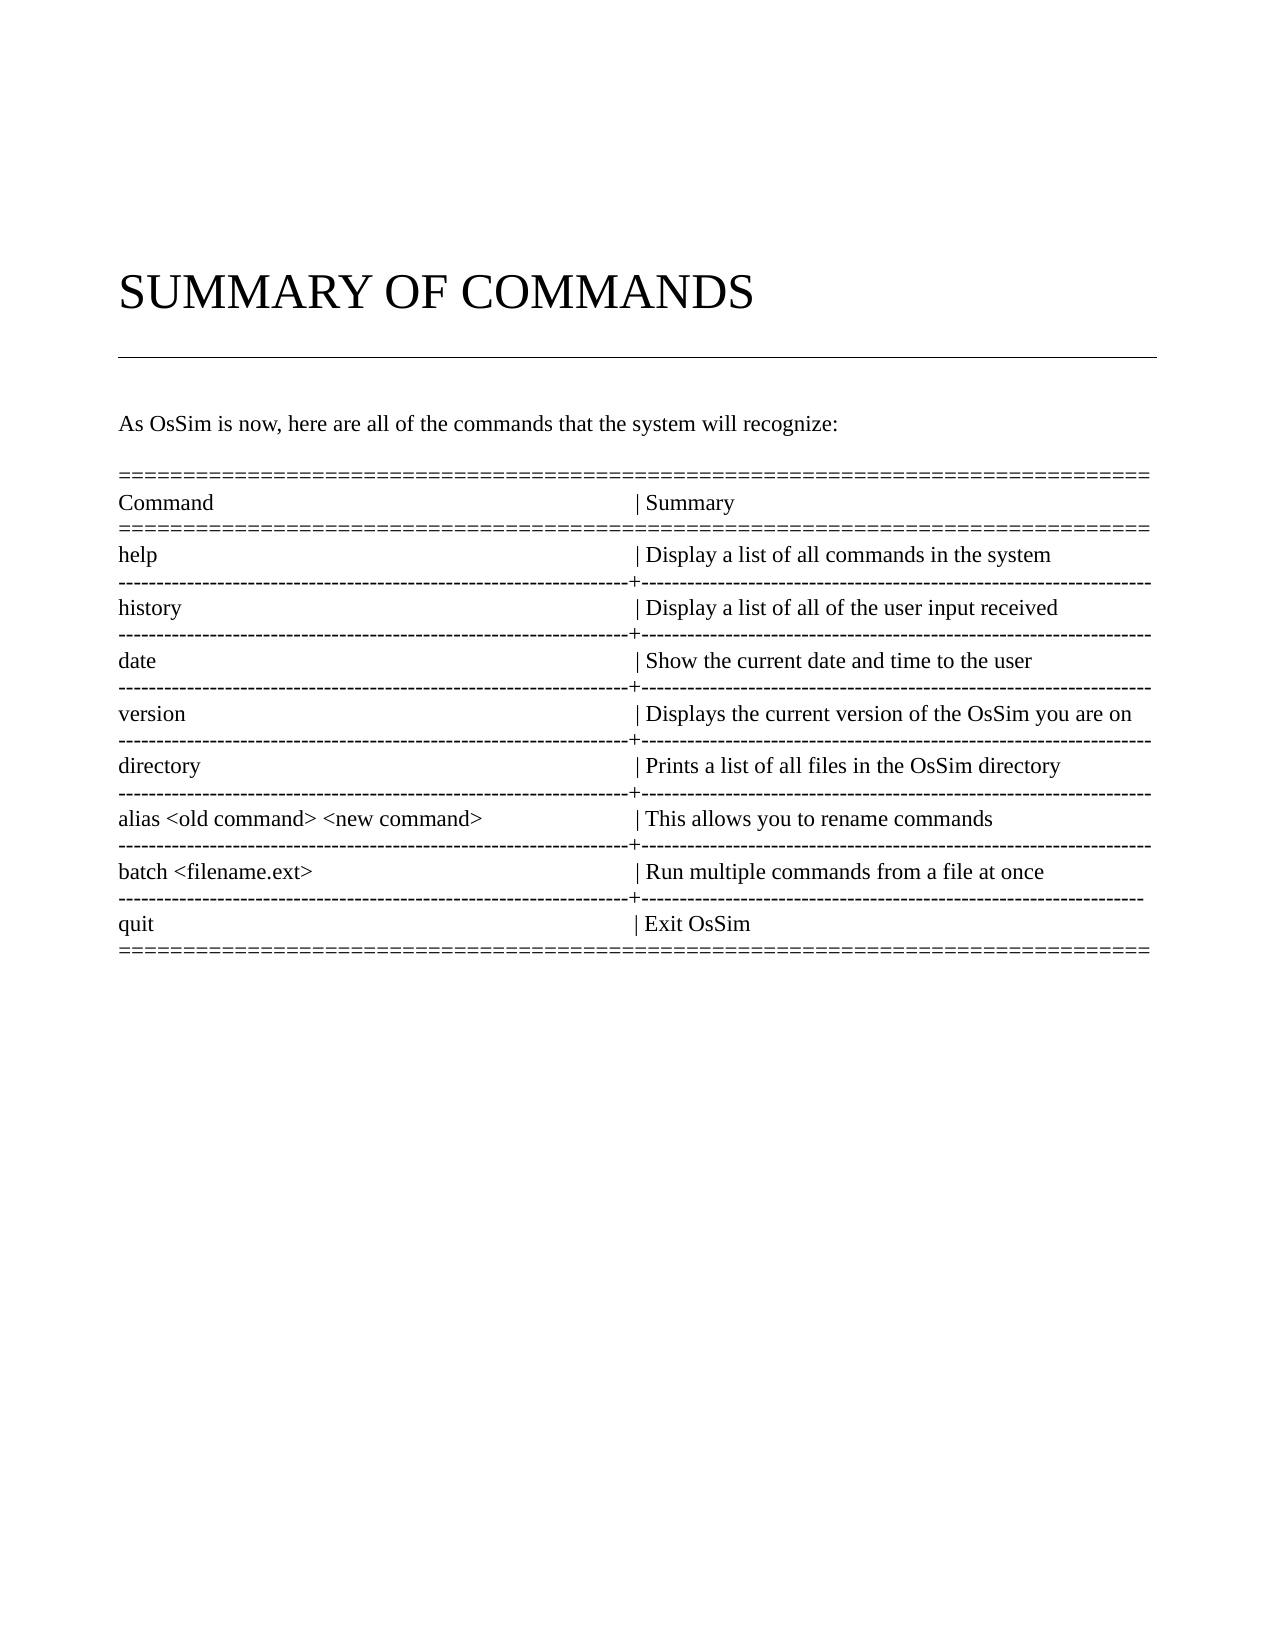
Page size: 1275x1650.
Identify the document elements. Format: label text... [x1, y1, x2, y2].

text -------------------------------------------------------------------+-------------------------------------------------------------------date | Show the current date and time to the user [118, 621, 1157, 673]
text -------------------------------------------------------------------+-------------------------------------------------------------------alias <old command> <new command> | This allows you to rename commands [118, 779, 1157, 831]
text ================================================================================Command | Summary [118, 462, 1157, 515]
text batch <filename.ext> | Run multiple commands from a file at once -------------------------------------------------------------------+------------------------------------------------------------------quit | Exit OsSim [118, 858, 1157, 937]
text -------------------------------------------------------------------+-------------------------------------------------------------------directory | Prints a list of all files in the OsSim directory [118, 726, 1157, 779]
text As OsSim is now, here are all of the commands that the system will recognize: [118, 410, 1157, 436]
text SUMMARY OF COMMANDS [118, 262, 1157, 319]
text -------------------------------------------------------------------+-------------------------------------------------------------------version | Displays the current version of the OsSim you are on [118, 673, 1157, 726]
text -------------------------------------------------------------------+-------------------------------------------------------------------history | Display a list of all of the user input received [118, 568, 1157, 621]
text ================================================================================help | Display a list of all commands in the system [118, 515, 1157, 568]
text ================================================================================ [118, 937, 1157, 963]
text -------------------------------------------------------------------+------------------------------------------------------------------- [118, 831, 1157, 858]
